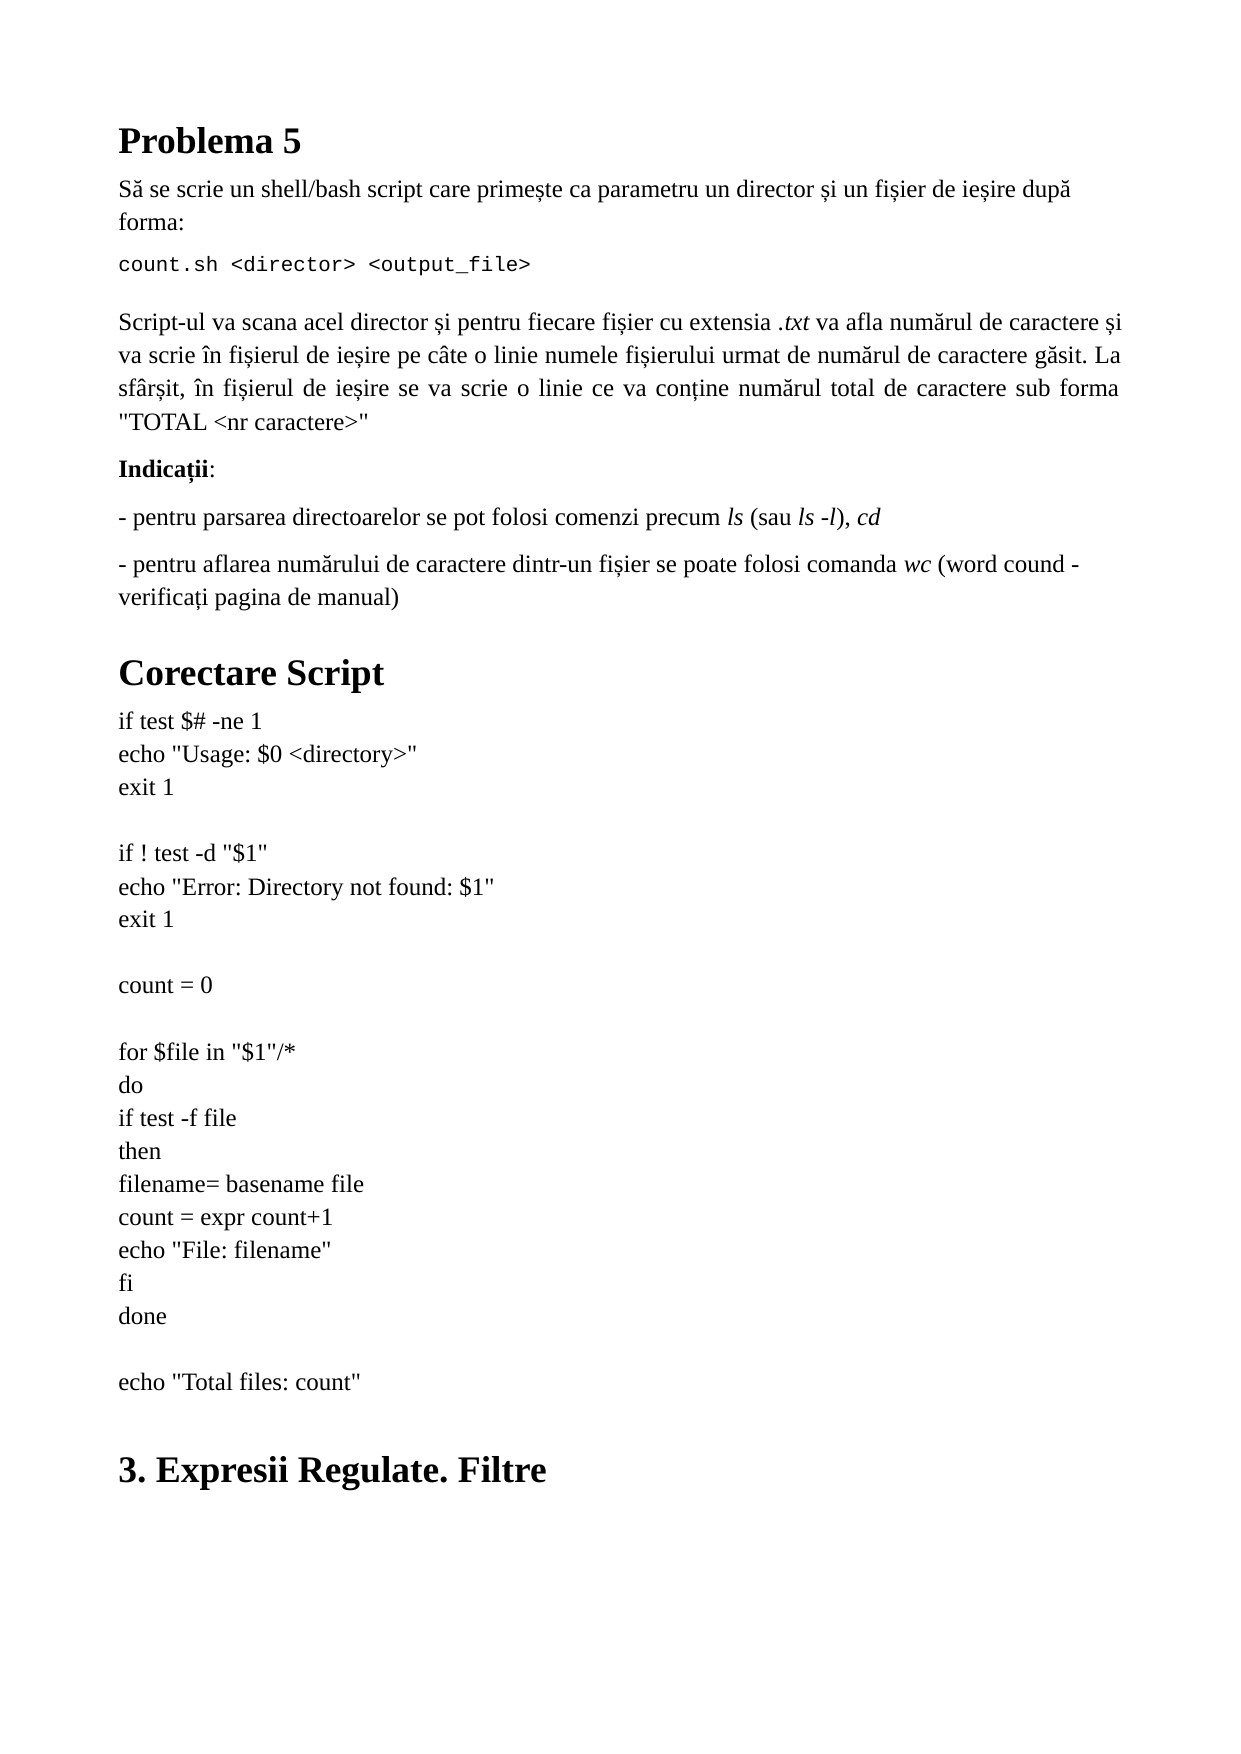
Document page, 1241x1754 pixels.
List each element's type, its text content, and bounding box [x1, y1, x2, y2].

text filename= basename file [118, 1169, 1122, 1197]
text if test -f file [118, 1103, 1122, 1131]
text Să se scrie un shell/bash script care primește ca parametru un director și un fișier de ieșire după forma: [118, 174, 1122, 236]
text Indicații: [118, 454, 1122, 483]
text - pentru aflarea numărului de caractere dintr-un fișier se poate folosi comanda wc (word cound - verificați pagina de manual) [118, 549, 1122, 611]
text then [118, 1136, 1122, 1164]
text echo "Usage: $0 <directory>" [118, 739, 1122, 768]
text if ! test -d "$1" [118, 838, 1122, 867]
text count.sh <director> <output_file> [118, 254, 1122, 278]
subtitle Problema 5 [118, 118, 1122, 161]
text do [118, 1070, 1122, 1098]
text echo "File: filename" [118, 1235, 1122, 1263]
text exit 1 [118, 772, 1122, 801]
text exit 1 [118, 904, 1122, 933]
text for $file in "$1"/* [118, 1037, 1122, 1065]
text count = 0 [118, 971, 1122, 999]
text Script-ul va scana acel director și pentru fiecare fișier cu extensia .txt va afla numărul de caractere și va scrie în fișierul de ieșire pe câte o linie numele fișierului urmat de numărul de caractere găsit. La sfârșit, în fișierul de ieșire se va scrie o linie ce va conține numărul total de caractere sub forma "TOTAL <nr caractere>" [118, 307, 1122, 435]
subtitle Corectare Script [118, 651, 1122, 694]
text - pentru parsarea directoarelor se pot folosi comenzi precum ls (sau ls -l), cd [118, 502, 1122, 531]
text echo "Total files: count" [118, 1367, 1122, 1396]
text done [118, 1301, 1122, 1329]
text fi [118, 1268, 1122, 1297]
text echo "Error: Directory not found: $1" [118, 872, 1122, 900]
text 3. Expresii Regulate. Filtre [118, 1447, 1122, 1491]
text if test $# -ne 1 [118, 706, 1122, 735]
text count = expr count+1 [118, 1202, 1122, 1231]
